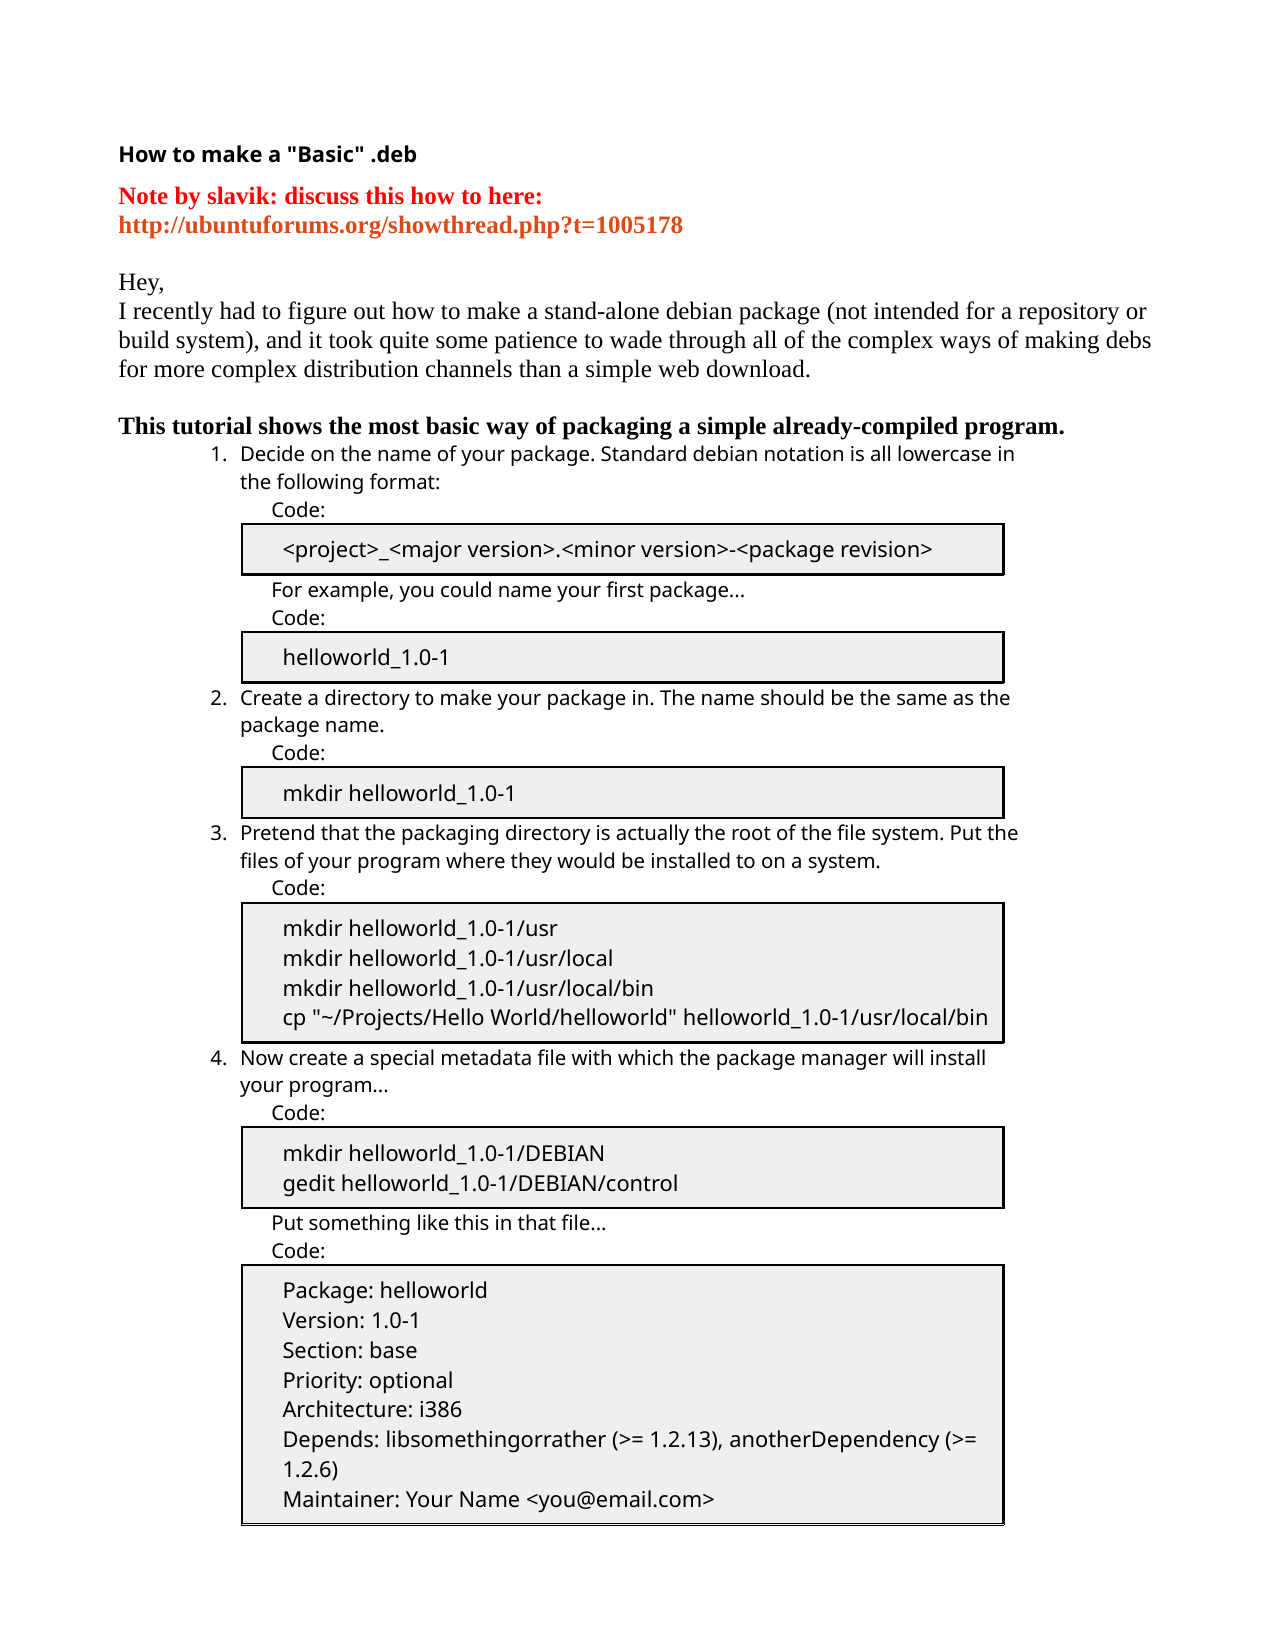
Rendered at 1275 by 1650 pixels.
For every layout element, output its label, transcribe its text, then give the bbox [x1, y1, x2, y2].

list mkdir helloworld_1.0-1/usr [243, 904, 1002, 931]
list Architecture: i386 [243, 1383, 1002, 1413]
list Code: [241, 874, 1004, 902]
list Package: helloworld [243, 1266, 1002, 1294]
list mkdir helloworld_1.0-1/usr/local/bin [243, 961, 1002, 991]
list Maintainer: Your Name <you@email.com> [243, 1472, 1002, 1523]
list cp "~/Projects/Hello World/helloworld" helloworld_1.0-1/usr/local/bin [243, 991, 1002, 1041]
list Code: [241, 495, 1004, 523]
list Code: [241, 1099, 1004, 1126]
list Code: [241, 603, 1004, 631]
list Create a directory to make your package in. The name should be the same as the package name. [210, 683, 1035, 738]
list Decide on the name of your package. Standard debian notation is all lowercase in the following format: [210, 440, 1035, 495]
list <project>_<major version>.<minor version>-<package revision> [243, 525, 1002, 573]
list For example, you could name your first package... [241, 576, 1004, 603]
text Note by slavik: discuss this how to here: http://ubuntuforums.org/showthread.php?t=1005178 Hey, I recently had to figure out how to make a stand-alone debian package (not intended for a repository or build system), and it took quite some patience to wade through all of the complex ways of making debs for more complex distribution channels than a simple web download. This tutorial shows the most basic way of packaging a simple already-compiled program. [118, 181, 1157, 440]
list helloworld_1.0-1 [243, 633, 1002, 681]
list Depends: libsomethingorrather (>= 1.2.13), anotherDependency (>= 1.2.6) [243, 1413, 1002, 1472]
list Pretend that the packaging directory is actually the root of the file system. Put the files of your program where they would be installed to on a system. [210, 818, 1035, 874]
list Now create a special metadata file with which the package manager will install your program... [210, 1043, 1035, 1099]
list mkdir helloworld_1.0-1 [243, 768, 1002, 817]
list Put something like this in that file... [241, 1209, 1004, 1236]
list Code: [241, 738, 1004, 766]
list Code: [241, 1236, 1004, 1264]
list mkdir helloworld_1.0-1/DEBIAN [243, 1128, 1002, 1156]
list Section: base [243, 1323, 1002, 1353]
list mkdir helloworld_1.0-1/usr/local [243, 931, 1002, 961]
list Priority: optional [243, 1353, 1002, 1383]
list Version: 1.0-1 [243, 1294, 1002, 1323]
subtitle How to make a "Basic" .deb [118, 139, 1157, 169]
list gedit helloworld_1.0-1/DEBIAN/control [243, 1156, 1002, 1207]
